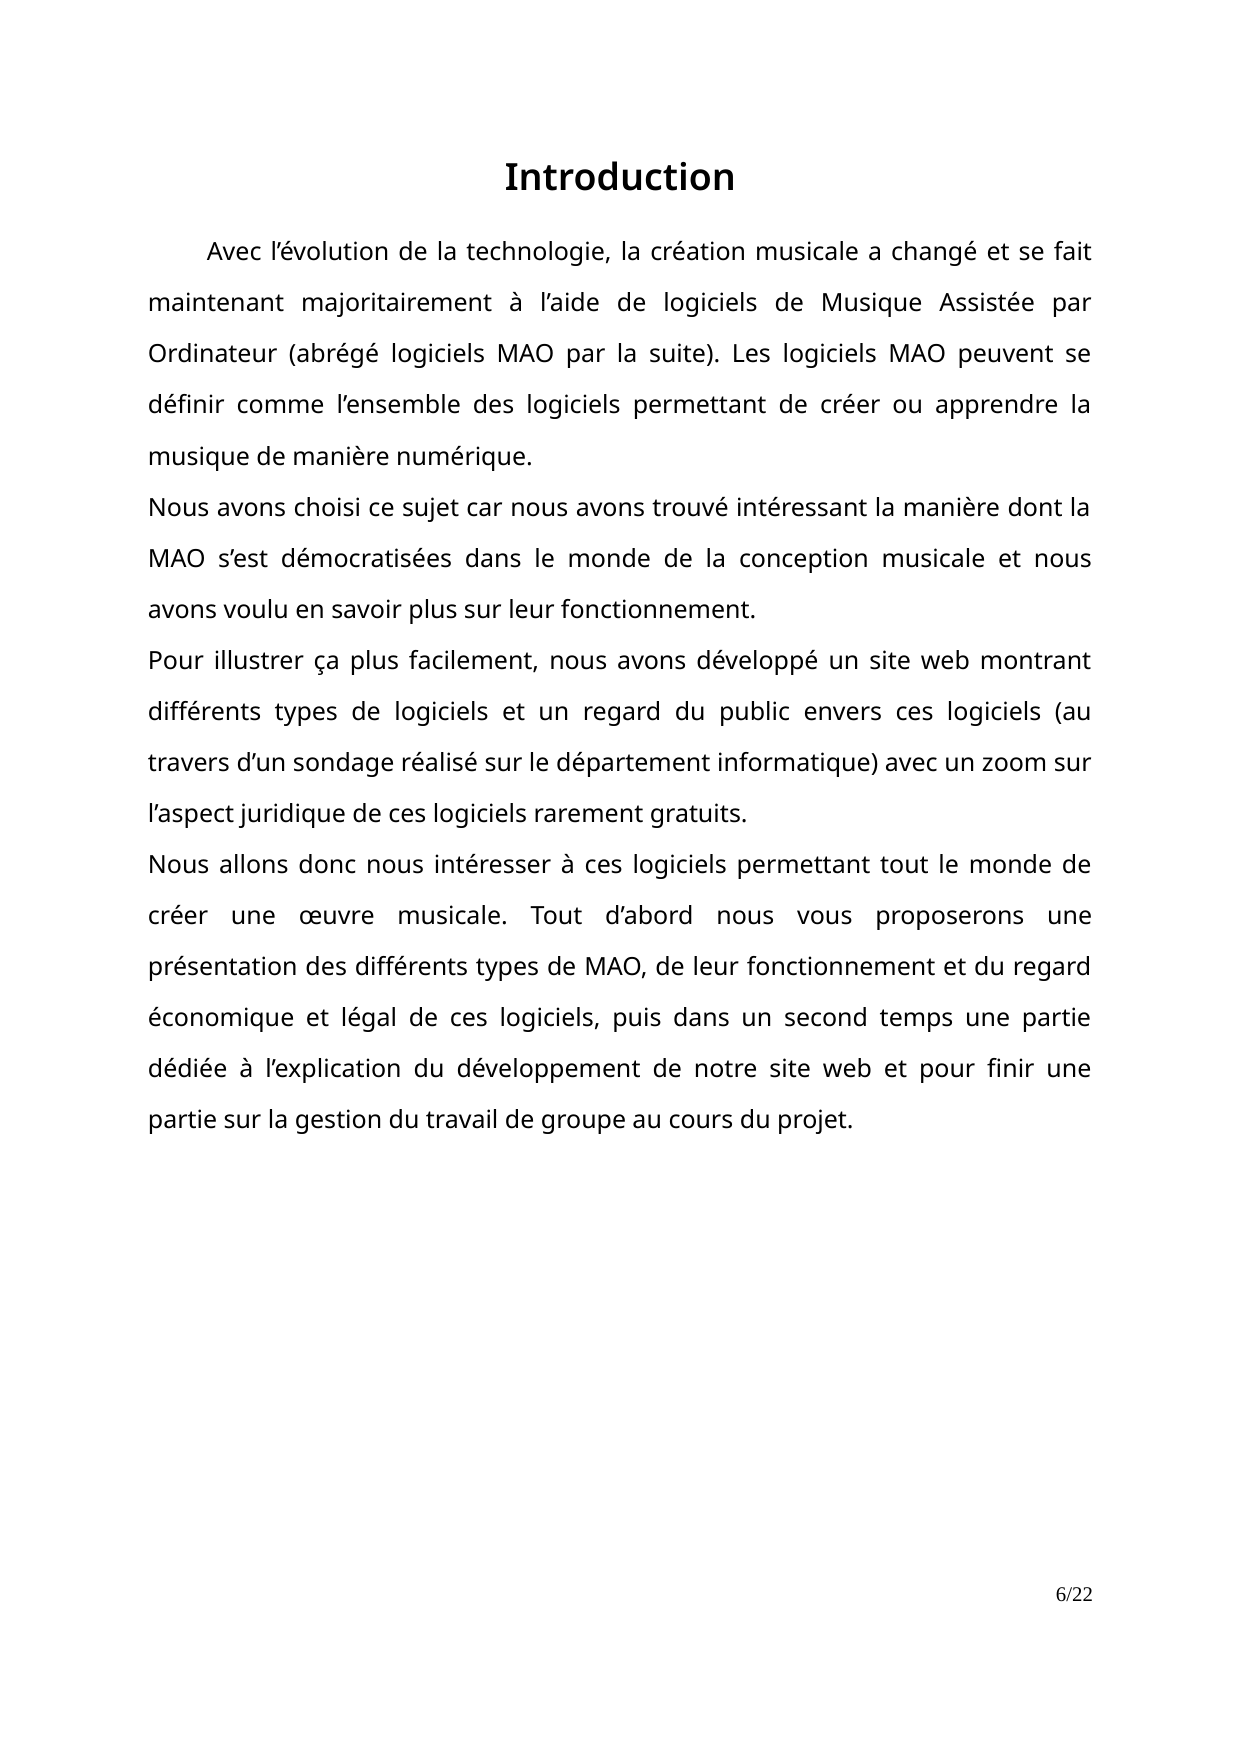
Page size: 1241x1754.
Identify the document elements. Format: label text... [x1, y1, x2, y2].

text Avec l’évolution de la technologie, la création musicale a changé et se fait maintenant majoritairement à l’aide de logiciels de Musique Assistée par Ordinateur (abrégé logiciels MAO par la suite). Les logiciels MAO peuvent se définir comme l’ensemble des logiciels permettant de créer ou apprendre la musique de manière numérique. Nous avons choisi ce sujet car nous avons trouvé intéressant la manière dont la MAO s’est démocratisées dans le monde de la conception musicale et nous avons voulu en savoir plus sur leur fonctionnement. Pour illustrer ça plus facilement, nous avons développé un site web montrant différents types de logiciels et un regard du public envers ces logiciels (au travers d’un sondage réalisé sur le département informatique) avec un zoom sur l’aspect juridique de ces logiciels rarement gratuits. Nous allons donc nous intéresser à ces logiciels permettant tout le monde de créer une œuvre musicale. Tout d’abord nous vous proposerons une présentation des différents types de MAO, de leur fonctionnement et du regard économique et légal de ces logiciels, puis dans un second temps une partie dédiée à l’explication du développement de notre site web et pour finir une partie sur la gestion du travail de groupe au cours du projet. [148, 234, 1093, 1136]
subtitle Introduction [148, 148, 1093, 204]
